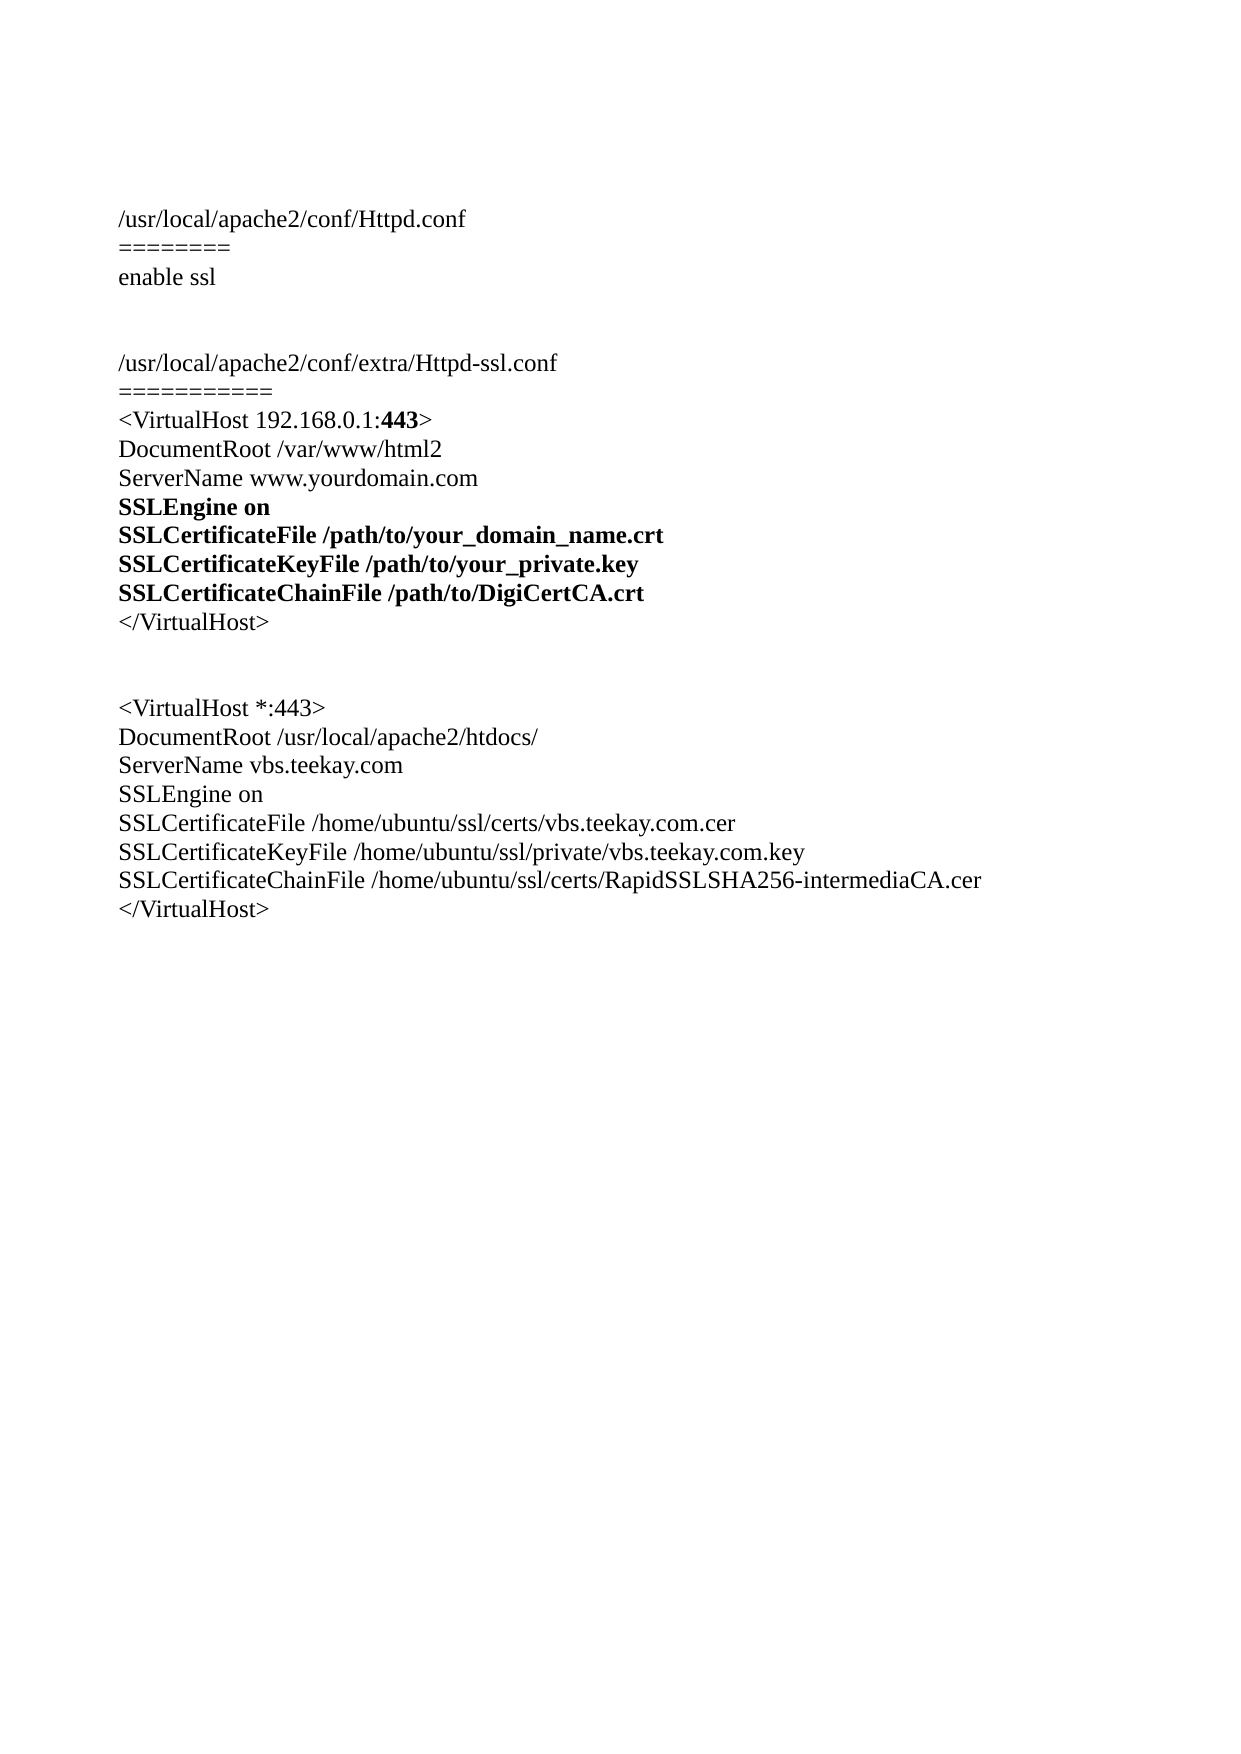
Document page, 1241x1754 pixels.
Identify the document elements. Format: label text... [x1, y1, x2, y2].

text =========== [118, 377, 1122, 406]
text enable ssl [118, 262, 1122, 291]
text </VirtualHost> [118, 894, 1122, 923]
text DocumentRoot /usr/local/apache2/htdocs/ [118, 722, 1122, 751]
text /usr/local/apache2/conf/extra/Httpd-ssl.conf [118, 348, 1122, 377]
text SSLCertificateChainFile /home/ubuntu/ssl/certs/RapidSSLSHA256-intermediaCA.cer [118, 866, 1122, 894]
text ServerName vbs.teekay.com [118, 751, 1122, 779]
text <VirtualHost *:443> [118, 693, 1122, 722]
text SSLEngine on [118, 779, 1122, 808]
text SSLCertificateFile /home/ubuntu/ssl/certs/vbs.teekay.com.cer [118, 808, 1122, 837]
text SSLCertificateKeyFile /home/ubuntu/ssl/private/vbs.teekay.com.key [118, 837, 1122, 866]
text ======== [118, 233, 1122, 262]
text /usr/local/apache2/conf/Httpd.conf [118, 204, 1122, 233]
text <VirtualHost 192.168.0.1:443> DocumentRoot /var/www/html2 ServerName www.yourdomain.com SSLEngine on SSLCertificateFile /path/to/your_domain_name.crt SSLCertificateKeyFile /path/to/your_private.key SSLCertificateChainFile /path/to/DigiCertCA.crt </VirtualHost> [118, 406, 1122, 636]
